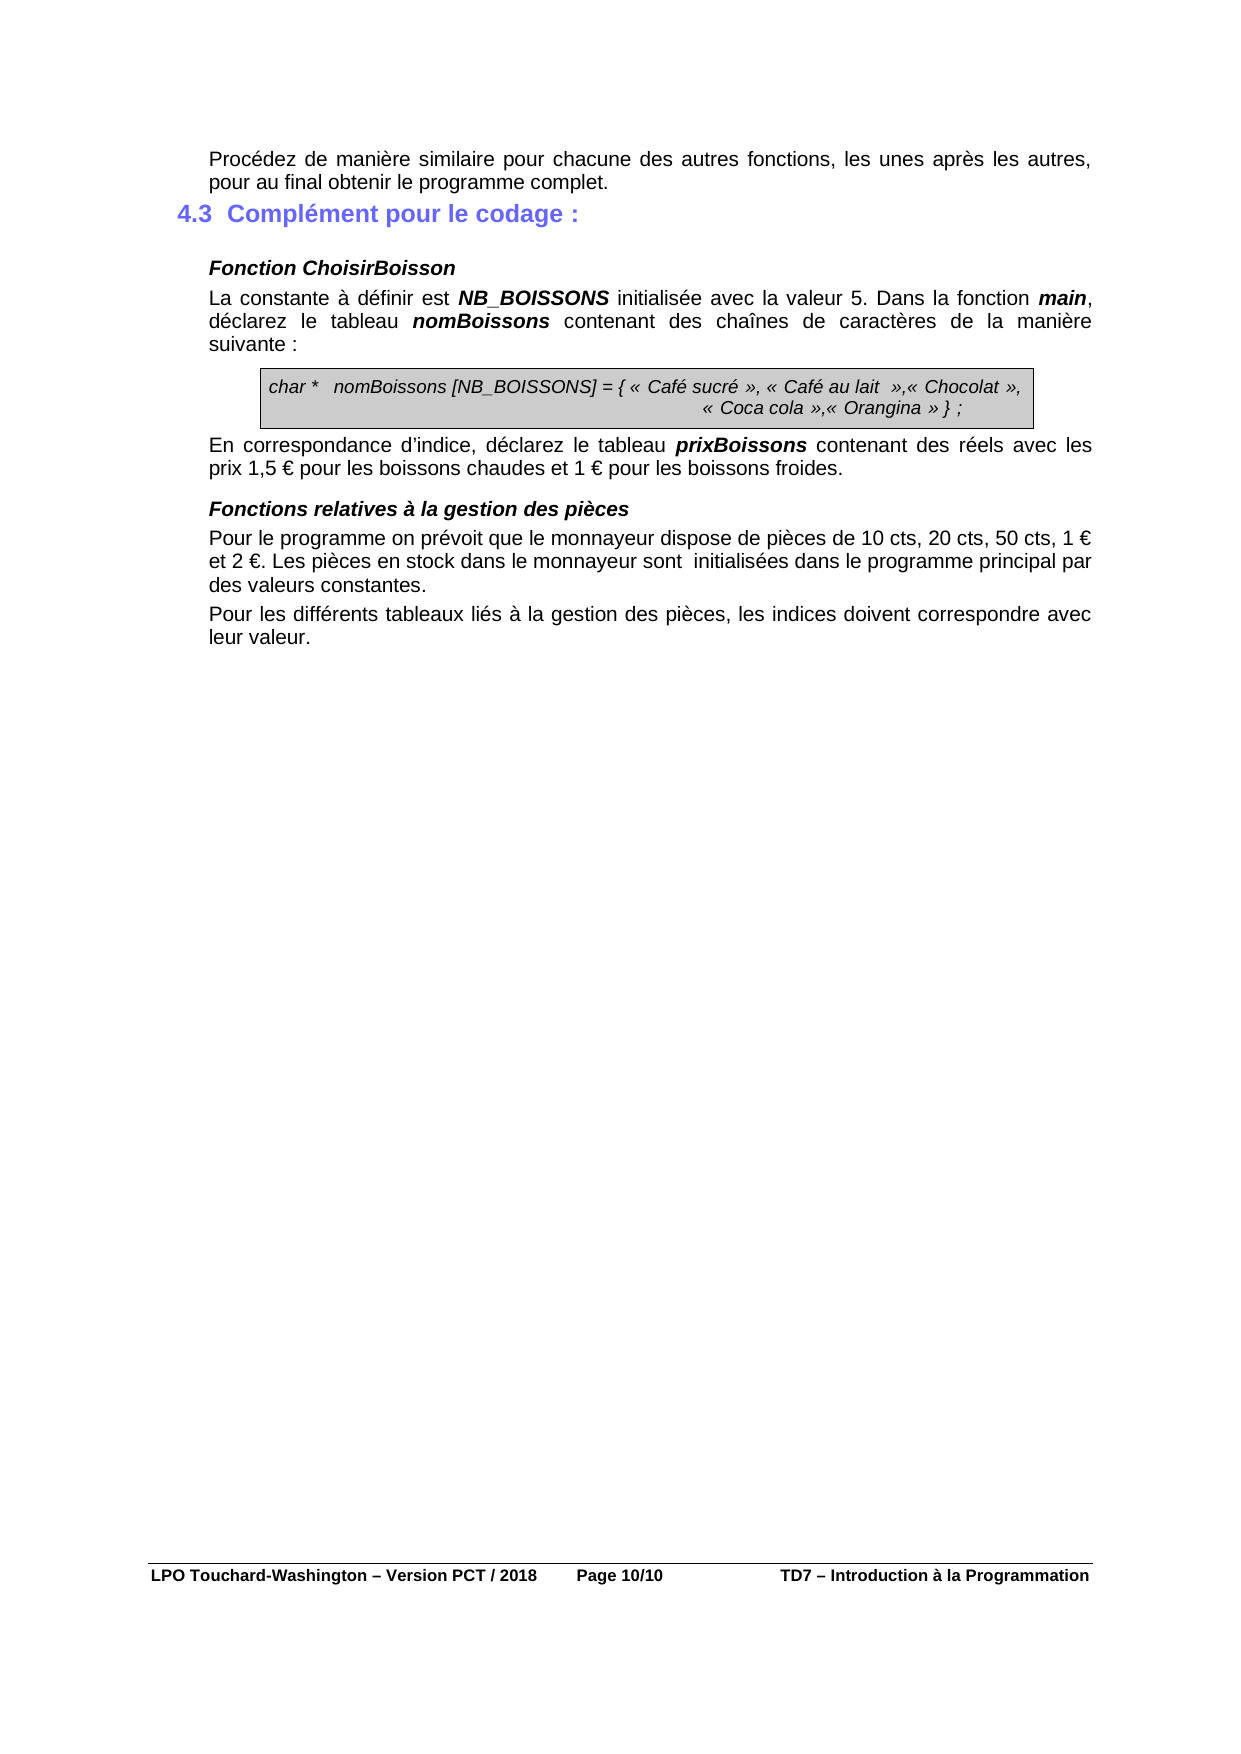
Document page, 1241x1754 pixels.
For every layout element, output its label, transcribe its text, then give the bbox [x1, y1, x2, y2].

text Fonctions relatives à la gestion des pièces [208, 498, 1093, 521]
text En correspondance d’indice, déclarez le tableau prixBoissons contenant des réels avec les prix 1,5 € pour les boissons chaudes et 1 € pour les boissons froides. [208, 433, 1093, 480]
text char * nomBoissons [NB_BOISSONS] = { « Café sucré », « Café au lait »,« Chocolat », « Coca cola »,« Orangina » } ; [261, 369, 1033, 428]
text La constante à définir est NB_BOISSONS initialisée avec la valeur 5. Dans la fonction main, déclarez le tableau nomBoissons contenant des chaînes de caractères de la manière suivante : [208, 286, 1093, 356]
text Fonction ChoisirBoisson [208, 257, 1093, 280]
text Pour le programme on prévoit que le monnayeur dispose de pièces de 10 cts, 20 cts, 50 cts, 1 € et 2 €. Les pièces en stock dans le monnayeur sont initialisées dans le programme principal par des valeurs constantes. [208, 527, 1093, 597]
text Pour les différents tableaux liés à la gestion des pièces, les indices doivent correspondre avec leur valeur. [208, 602, 1093, 649]
subtitle Complément pour le codage : [177, 200, 1033, 228]
text Procédez de manière similaire pour chacune des autres fonctions, les unes après les autres, pour au final obtenir le programme complet. [208, 148, 1093, 194]
